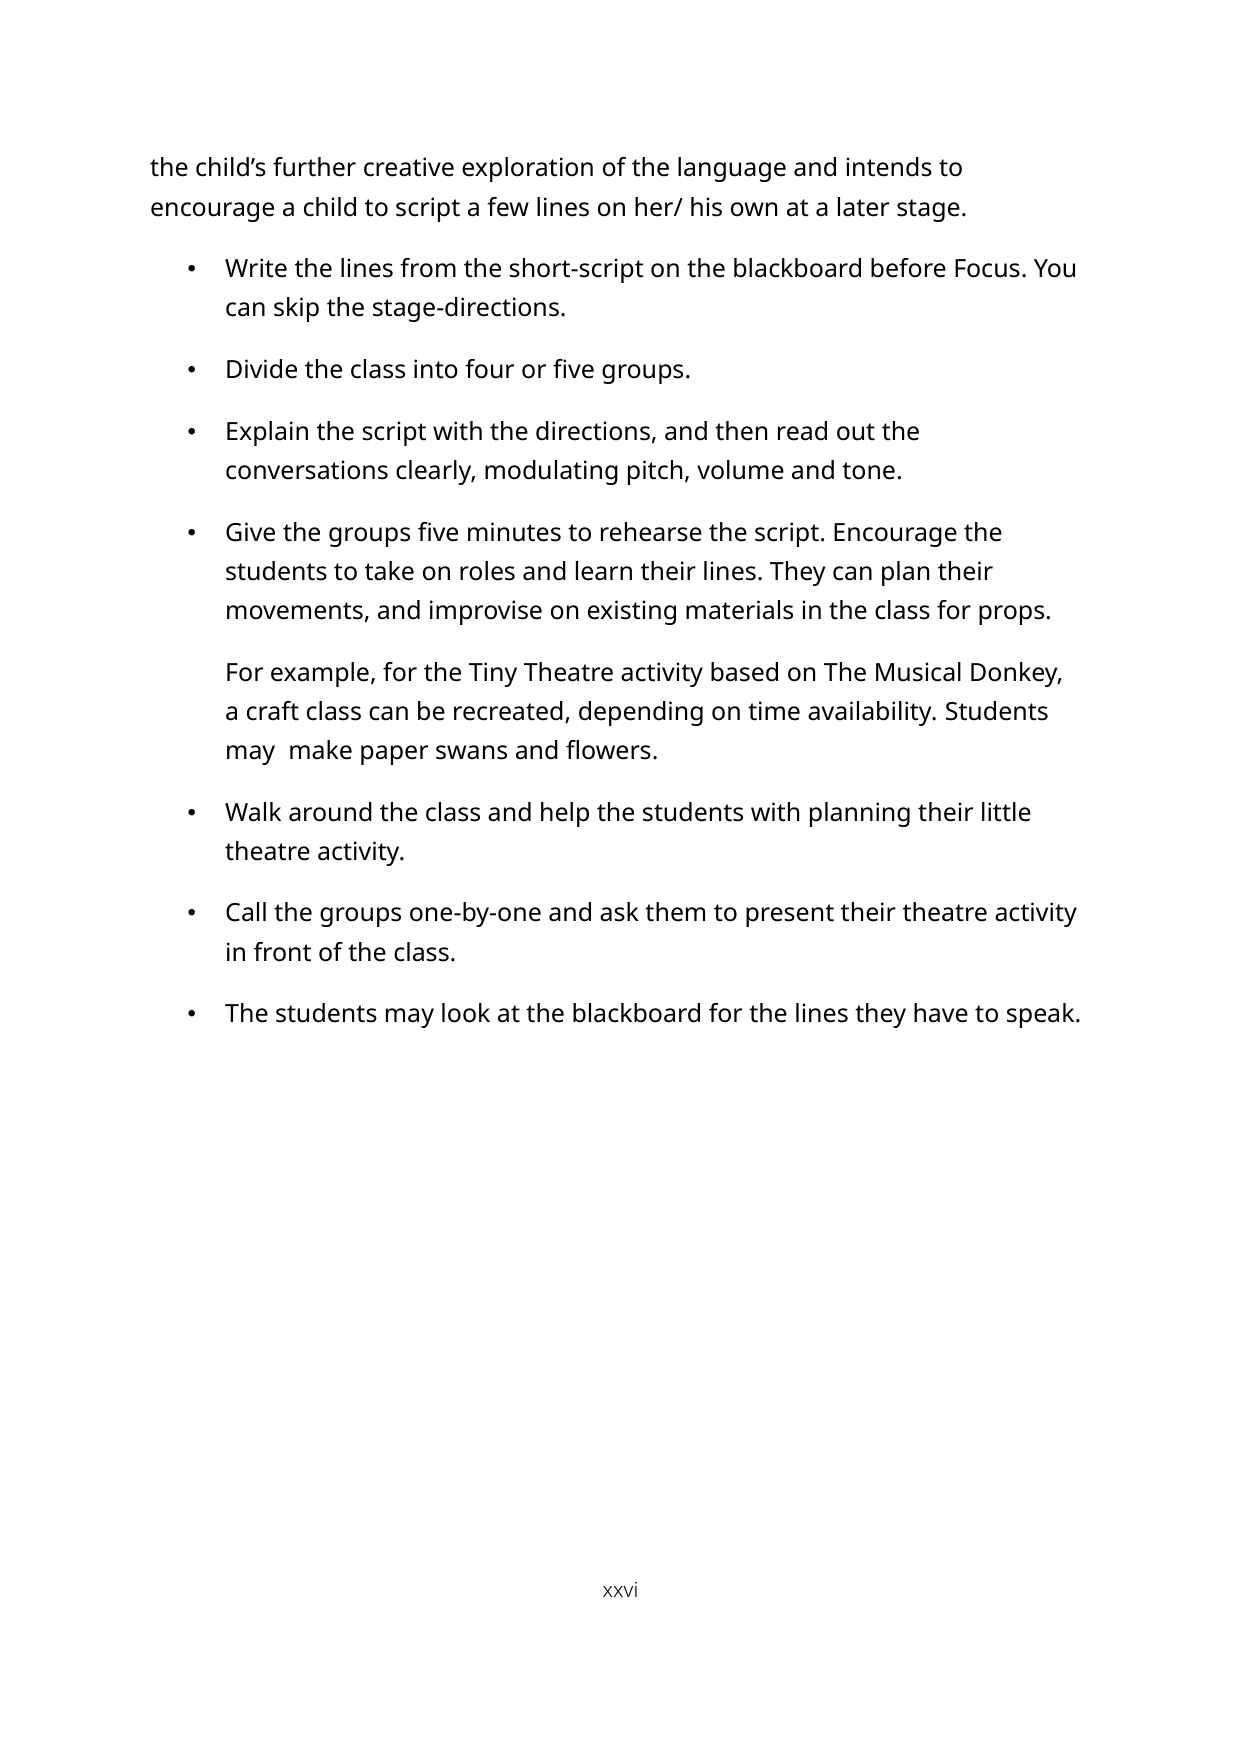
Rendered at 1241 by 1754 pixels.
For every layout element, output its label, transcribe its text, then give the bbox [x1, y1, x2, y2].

list For example, for the Tiny Theatre activity based on The Musical Donkey, a craft class can be recreated, depending on time availability. Students may make paper swans and flowers. [187, 654, 1091, 767]
list Divide the class into four or five groups. [187, 352, 1091, 386]
list Call the groups one-by-one and ask them to present their theatre activity in front of the class. [187, 895, 1091, 968]
list Write the lines from the short-script on the blackboard before Focus. You can skip the stage-directions. [187, 251, 1091, 324]
list Give the groups five minutes to rehearse the script. Encourage the students to take on roles and learn their lines. They can plan their movements, and improvise on existing materials in the class for props. [187, 514, 1091, 627]
list The students may look at the blackboard for the lines they have to speak. [187, 996, 1091, 1030]
text the child’s further creative exploration of the language and intends to encourage a child to script a few lines on her/ his own at a later stage. [150, 150, 1091, 223]
list Explain the script with the directions, and then read out the conversations clearly, modulating pitch, volume and tone. [187, 413, 1091, 487]
list Walk around the class and help the students with planning their little theatre activity. [187, 794, 1091, 867]
